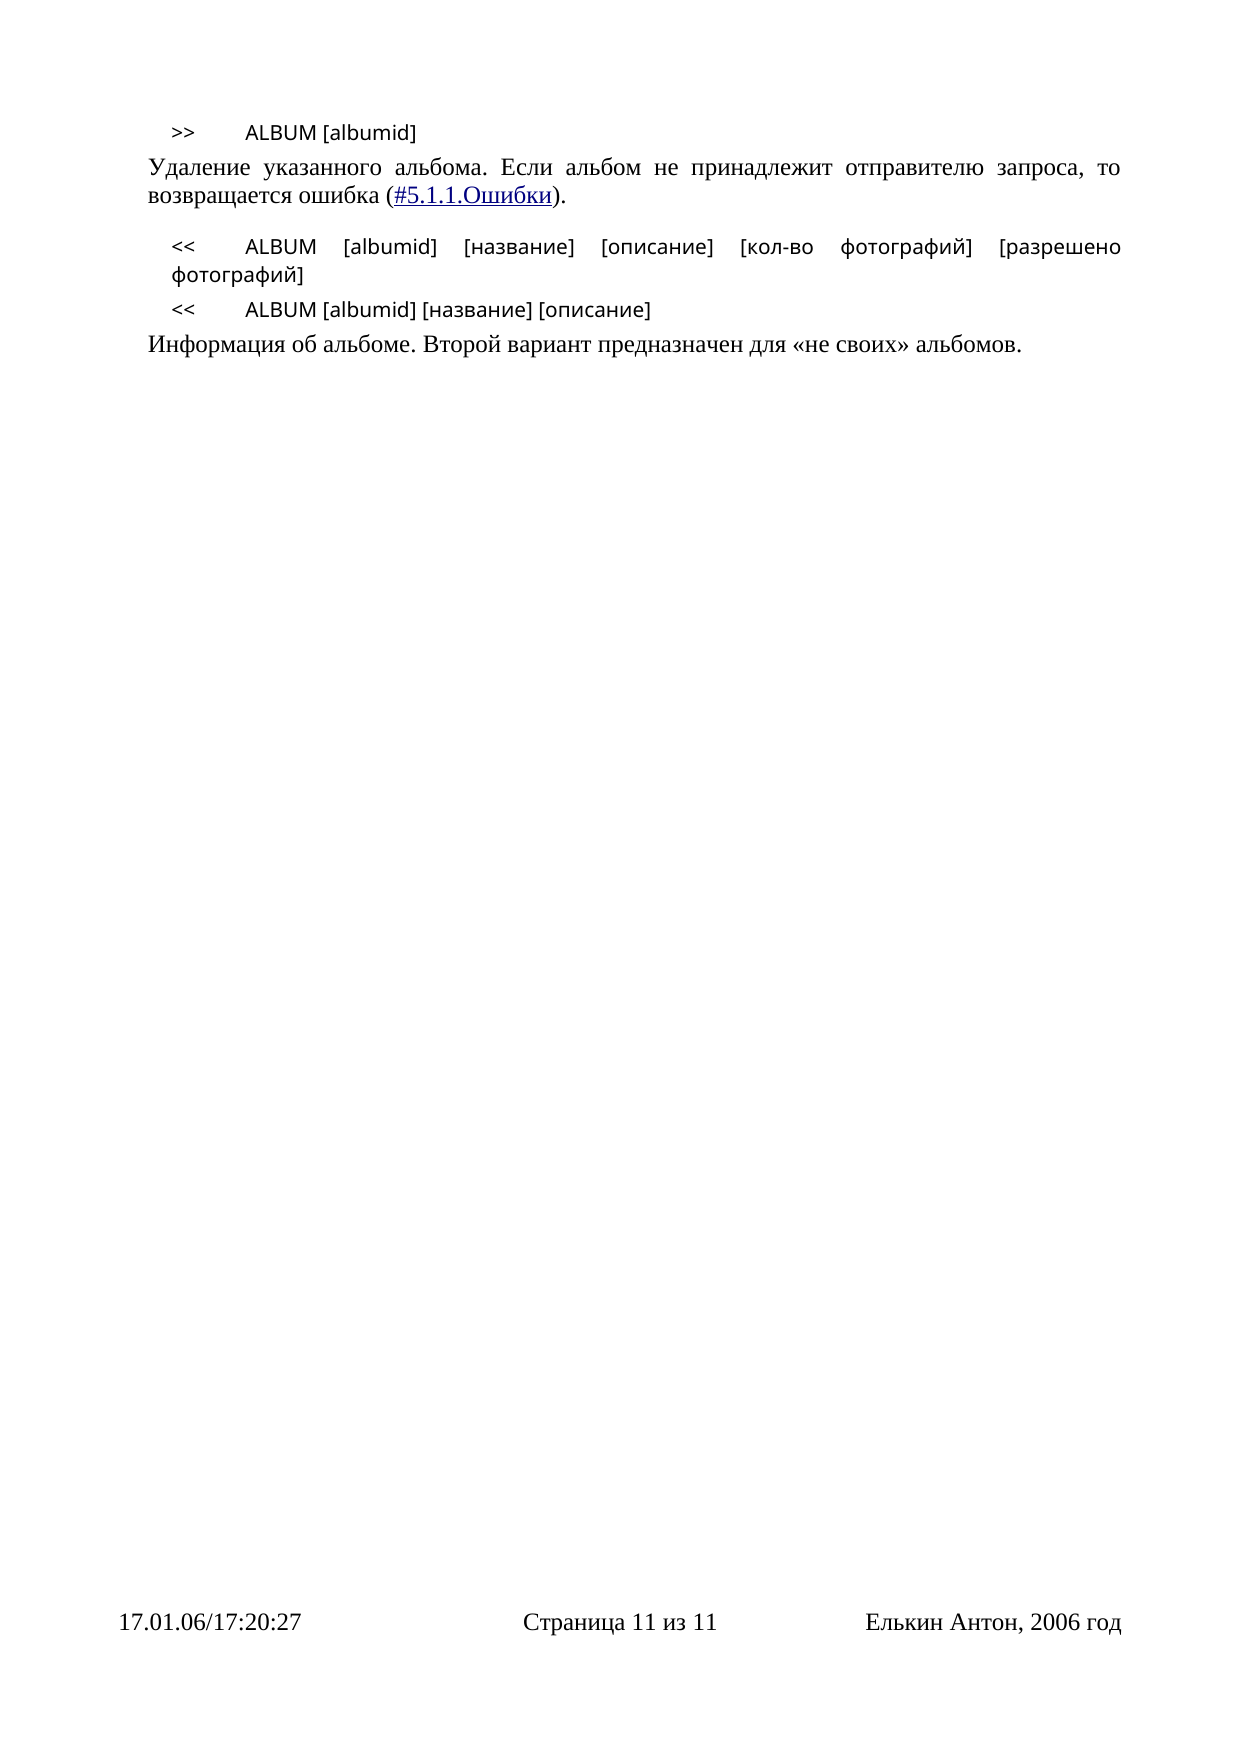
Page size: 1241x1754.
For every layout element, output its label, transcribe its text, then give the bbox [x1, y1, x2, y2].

text << ALBUM [albumid] [название] [описание] [171, 295, 1122, 324]
text << ALBUM [albumid] [название] [описание] [кол-во фотографий] [разрешено фотографий] [171, 232, 1122, 289]
text Информация об альбоме. Второй вариант предназначен для «не своих» альбомов. [148, 330, 1122, 358]
text Удаление указанного альбома. Если альбом не принадлежит отправителю запроса, то возвращается ошибка (#5.1.1.Ошибки). [148, 153, 1122, 208]
text >> ALBUM [albumid] [171, 118, 1122, 147]
